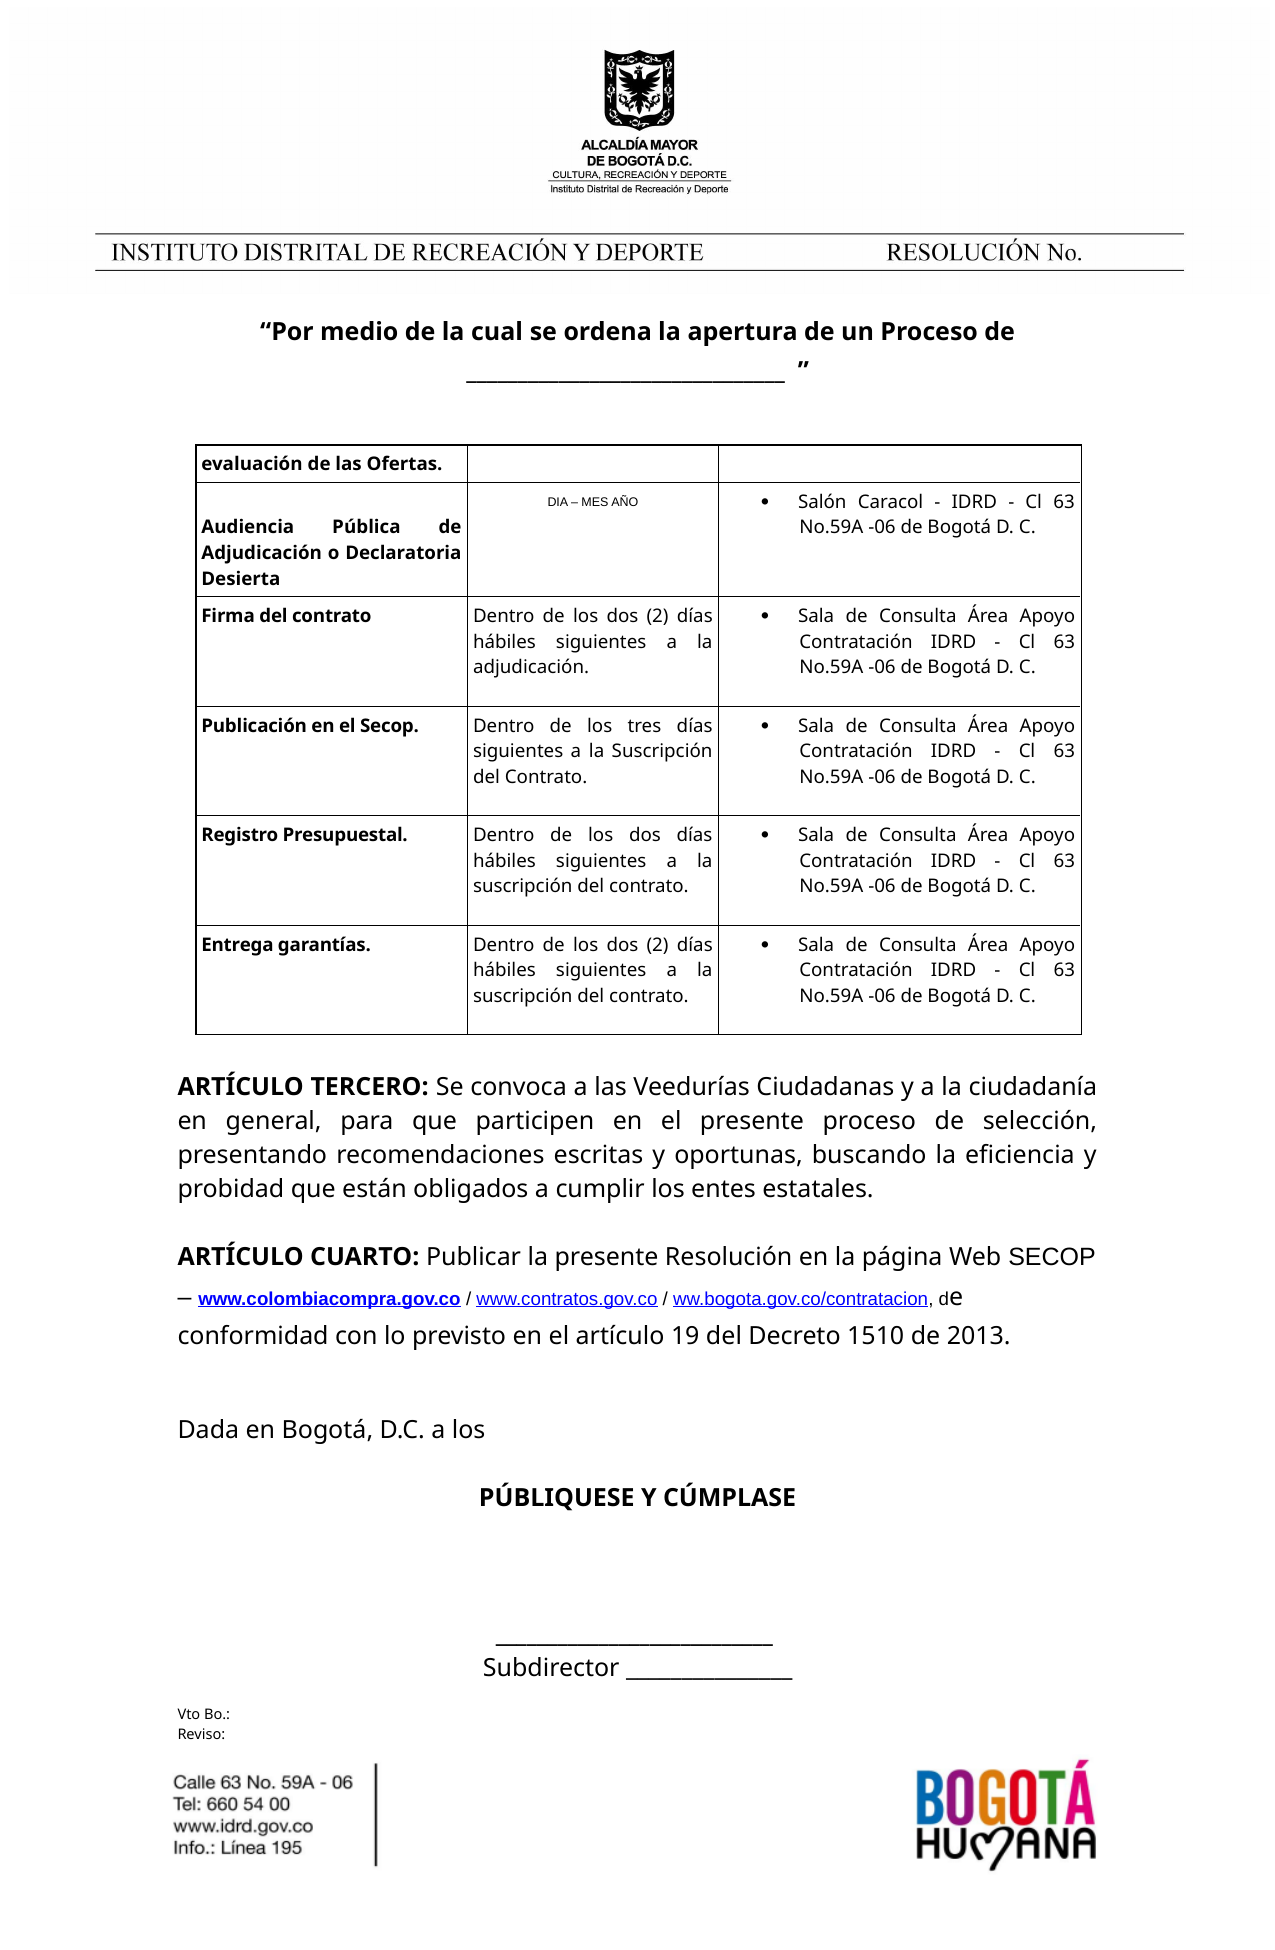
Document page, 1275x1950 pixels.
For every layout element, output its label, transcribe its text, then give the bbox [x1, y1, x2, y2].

table_cell Dentro de los dos días hábiles siguientes a la suscripción del contrato. [468, 816, 718, 924]
table_cell Publicación en el Secop. [197, 707, 467, 815]
text ARTÍCULO CUARTO: Publicar la presente Resolución en la página Web SECOP – www.colombiacompra.gov.co / www.contratos.gov.co / ww.bogota.gov.co/contratacion, de conformidad con lo previsto en el artículo 19 del Decreto 1510 de 2013. [177, 1239, 1098, 1351]
table_cell Audiencia Pública de Adjudicación o Declaratoria Desierta [197, 483, 467, 596]
table_cell Dentro de los tres días siguientes a la Suscripción del Contrato. [468, 707, 718, 815]
table_cell Sala de Consulta Área Apoyo Contratación IDRD - Cl 63 No.59A -06 de Bogotá D. C. [719, 925, 1081, 1034]
table_cell Sala de Consulta Área Apoyo Contratación IDRD - Cl 63 No.59A -06 de Bogotá D. C. [719, 706, 1081, 815]
text Reviso: [177, 1724, 1098, 1743]
text Dada en Bogotá, D.C. a los [177, 1411, 1098, 1445]
table_cell Registro Presupuestal. [197, 816, 467, 924]
table_cell Sala de Consulta Área Apoyo Contratación IDRD - Cl 63 No.59A -06 de Bogotá D. C. [719, 596, 1081, 706]
text ARTÍCULO TERCERO: Se convoca a las Veedurías Ciudadanas y a la ciudadanía en general, para que participen en el presente proceso de selección, presentando recomendaciones escritas y oportunas, buscando la eficiencia y probidad que están obligados a cumplir los entes estatales. [177, 1069, 1098, 1205]
table_cell Firma del contrato [197, 597, 467, 706]
table_cell Dentro de los dos (2) días hábiles siguientes a la adjudicación. [468, 597, 718, 706]
table_cell Salón Caracol - IDRD - Cl 63 No.59A -06 de Bogotá D. C. [719, 482, 1081, 596]
table_cell Dentro de los dos (2) días hábiles siguientes a la suscripción del contrato. [468, 926, 718, 1034]
table_cell evaluación de las Ofertas. [197, 446, 467, 482]
picture [9, 7, 1270, 294]
text ___________________________ [177, 1616, 1098, 1650]
table_cell [719, 446, 1081, 482]
text Vto Bo.: [177, 1704, 1098, 1724]
table_cell Entrega garantías. [197, 926, 467, 1034]
table_cell Sala de Consulta Área Apoyo Contratación IDRD - Cl 63 No.59A -06 de Bogotá D. C. [719, 815, 1081, 924]
table_cell DIA – MES AÑO [468, 483, 718, 596]
table_cell [468, 446, 718, 482]
text PÚBLIQUESE Y CÚMPLASE [177, 1479, 1098, 1513]
text Subdirector _______________ [177, 1650, 1098, 1684]
